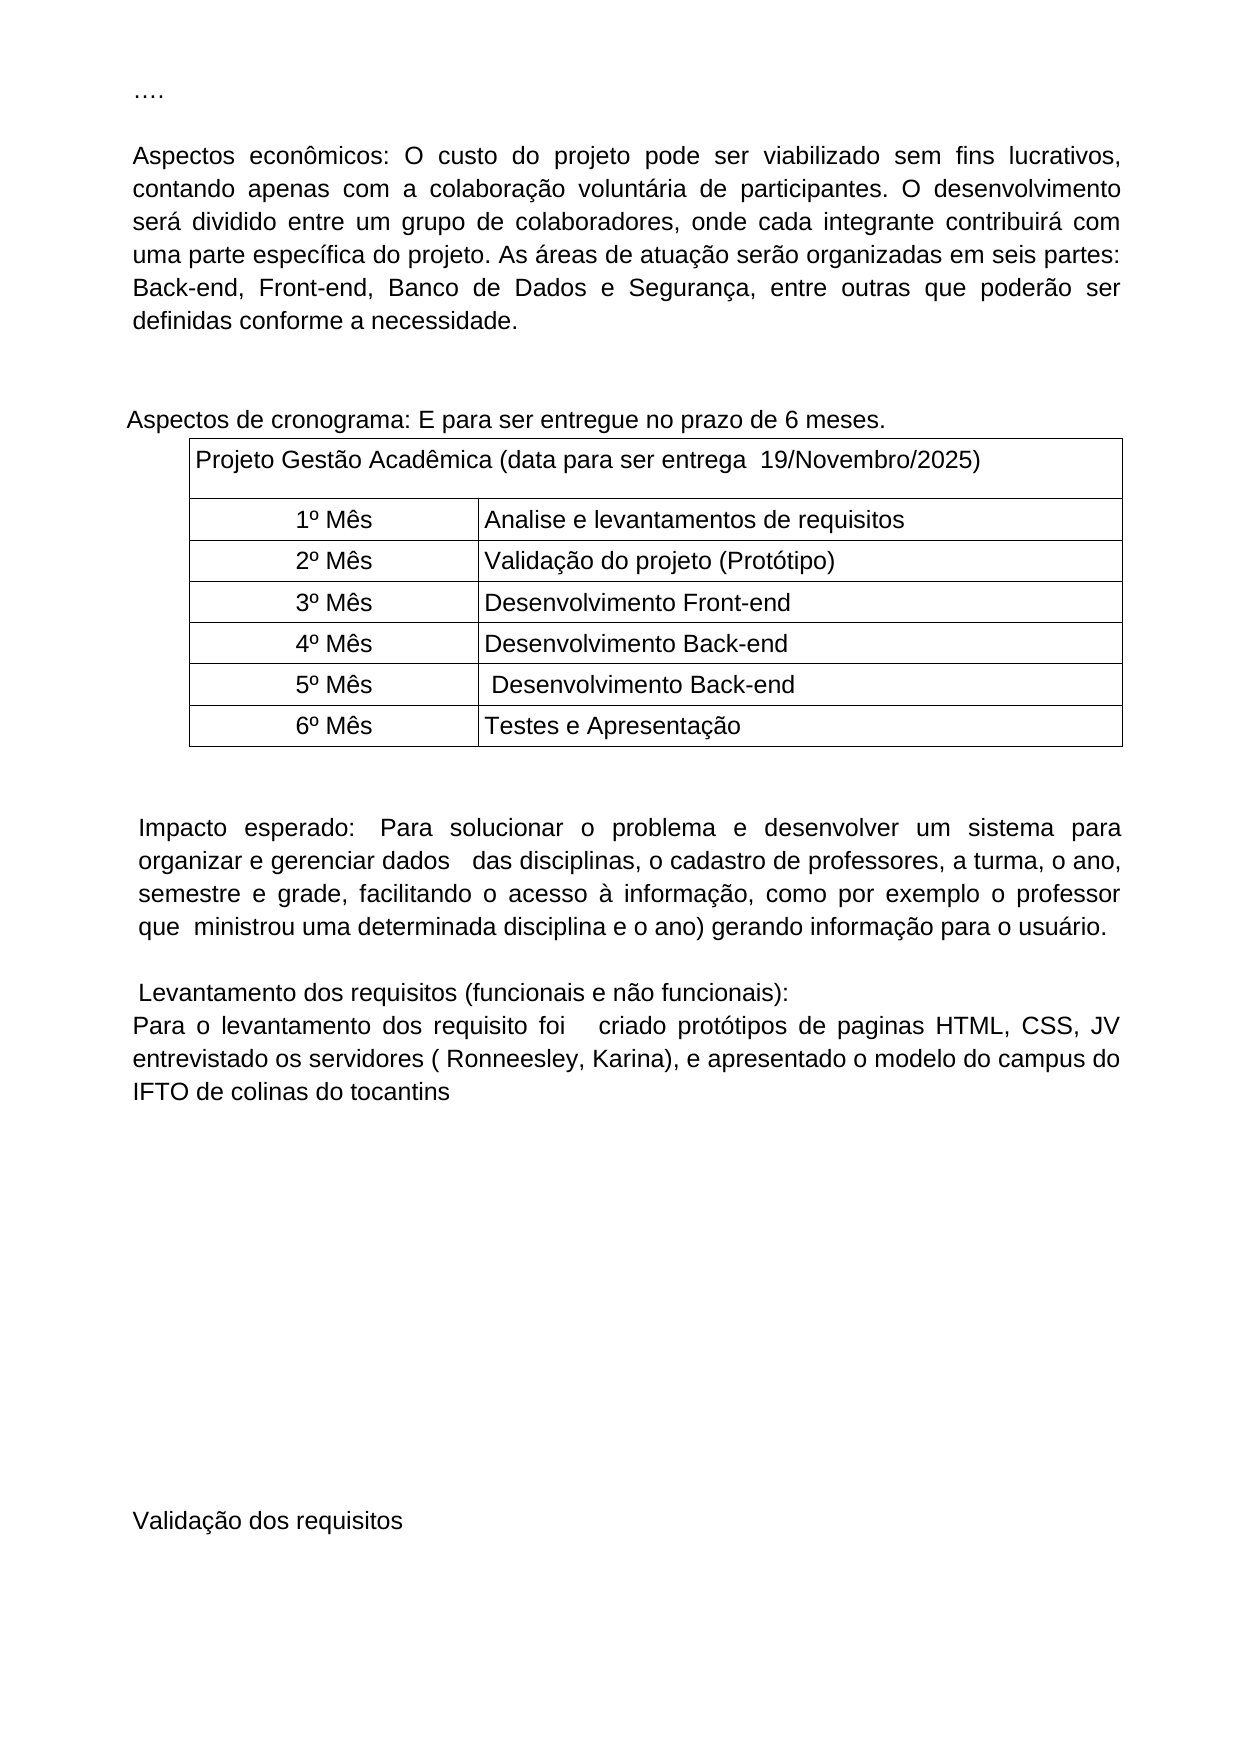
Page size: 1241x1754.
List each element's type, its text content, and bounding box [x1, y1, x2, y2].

text Impacto esperado: Para solucionar o problema e desenvolver um sistema para organizar e gerenciar dados das disciplinas, o cadastro de professores, a turma, o ano, semestre e grade, facilitando o acesso à informação, como por exemplo o professor que ministrou uma determinada disciplina e o ano) gerando informação para o usuário. [138, 813, 1122, 941]
table_cell Desenvolvimento Back-end [479, 623, 1122, 663]
table_cell Analise e levantamentos de requisitos [479, 499, 1122, 539]
table_cell 1º Mês [190, 499, 478, 539]
text Levantamento dos requisitos (funcionais e não funcionais): [138, 978, 1122, 1007]
text Aspectos de cronograma: E para ser entregue no prazo de 6 meses. [126, 405, 1122, 434]
text Para o levantamento dos requisito foi criado protótipos de paginas HTML, CSS, JV entrevistado os servidores ( Ronneesley, Karina), e apresentado o modelo do campus do IFTO de colinas do tocantins [132, 1011, 1122, 1106]
table_cell Desenvolvimento Front-end [479, 582, 1122, 622]
table_cell 6º Mês [190, 706, 478, 746]
table_cell Validação do projeto (Protótipo) [479, 541, 1122, 581]
table_cell Testes e Apresentação [479, 706, 1122, 746]
text Validação dos requisitos [132, 1506, 1122, 1535]
text Aspectos econômicos: O custo do projeto pode ser viabilizado sem fins lucrativos, contando apenas com a colaboração voluntária de participantes. O desenvolvimento será dividido entre um grupo de colaboradores, onde cada integrante contribuirá com uma parte específica do projeto. As áreas de atuação serão organizadas em seis partes: Back-end, Front-end, Banco de Dados e Segurança, entre outras que poderão ser definidas conforme a necessidade. [132, 141, 1122, 335]
table_cell 4º Mês [190, 623, 478, 663]
table_cell 5º Mês [190, 664, 478, 704]
table_header Projeto Gestão Acadêmica (data para ser entrega 19/Novembro/2025) [190, 439, 1122, 498]
table_cell Desenvolvimento Back-end [479, 664, 1122, 704]
table_cell 2º Mês [190, 541, 478, 581]
table_cell 3º Mês [190, 582, 478, 622]
text …. [132, 75, 1122, 104]
